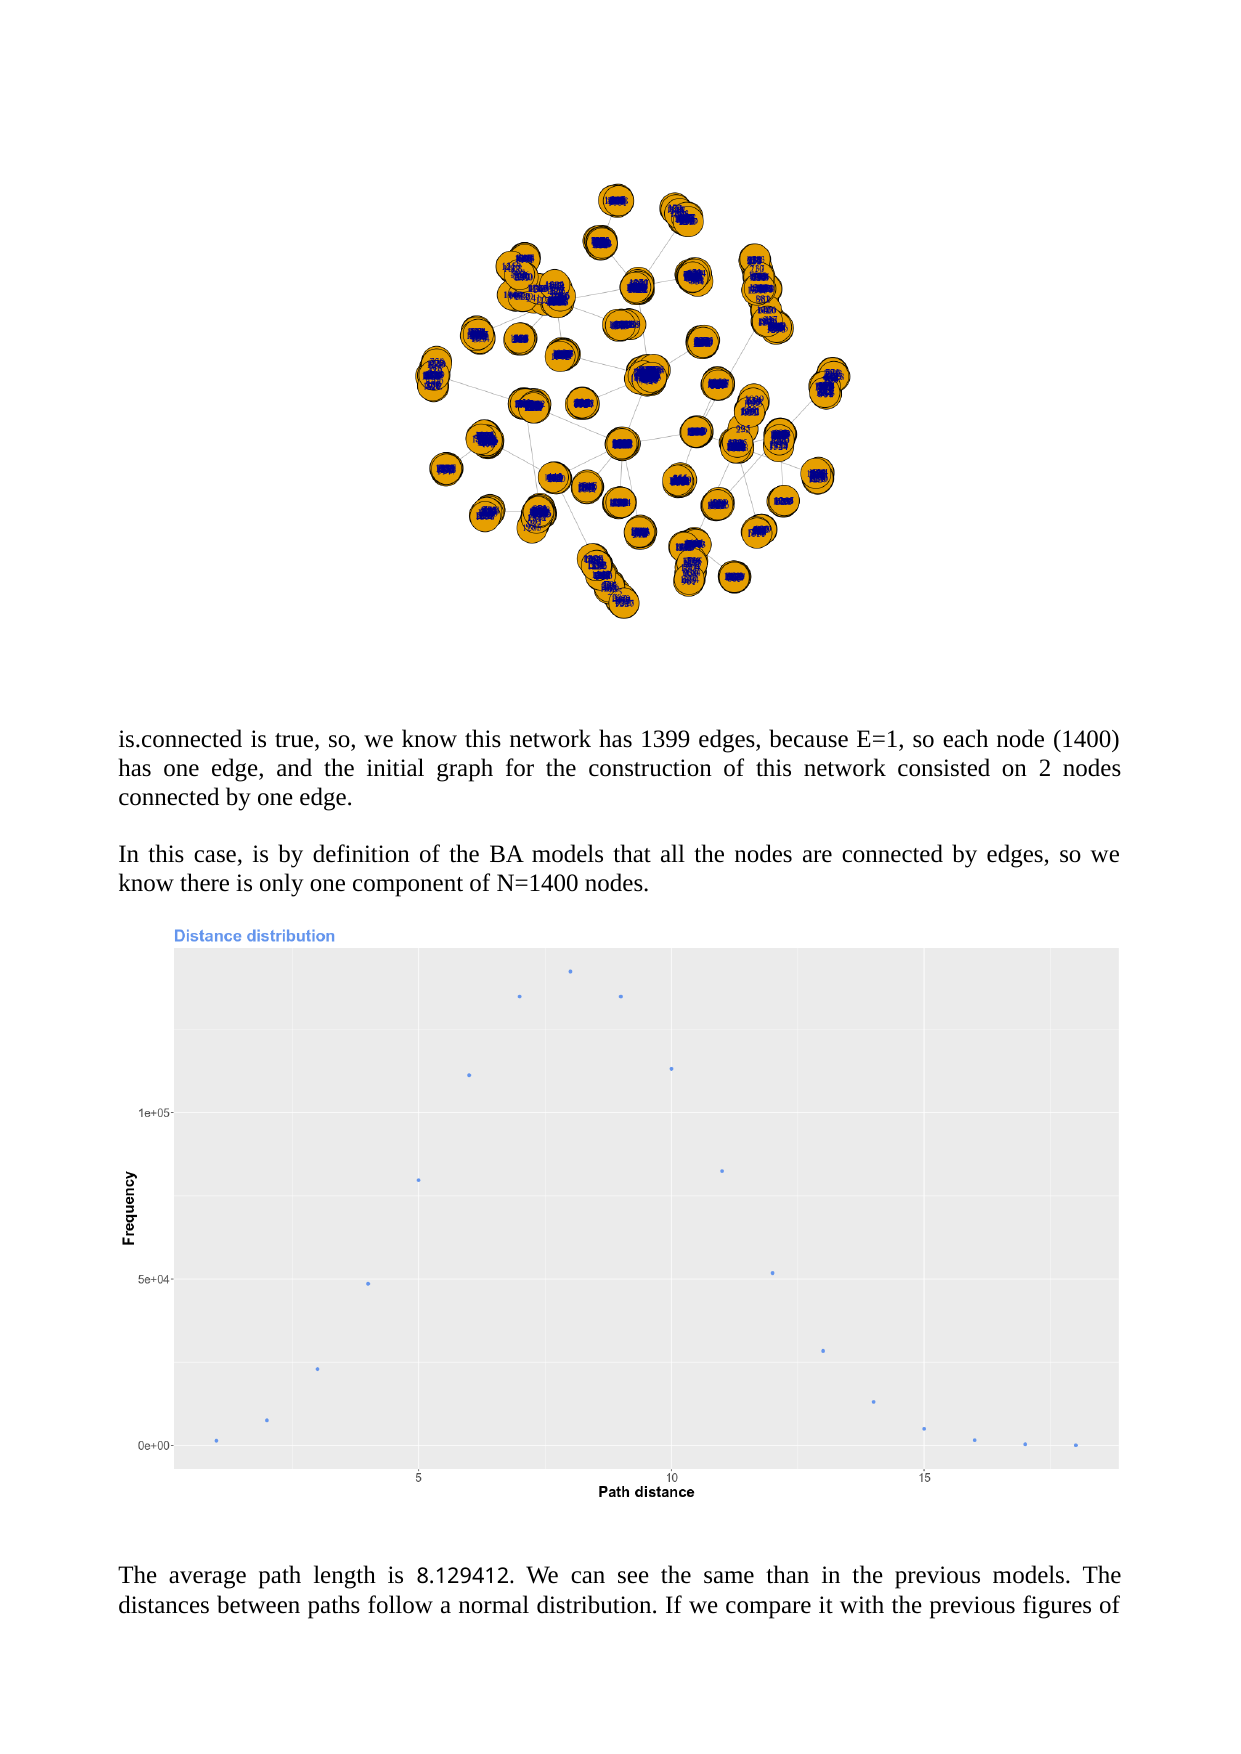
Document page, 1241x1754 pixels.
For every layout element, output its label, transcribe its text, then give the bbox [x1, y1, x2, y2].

picture [118, 925, 1123, 1503]
text is.connected is true, so, we know this network has 1399 edges, because E=1, so each node (1400) has one edge, and the initial graph for the construction of this network consisted on 2 nodes connected by one edge. [118, 724, 1122, 810]
picture [118, 118, 1123, 696]
text The average path length is 8.129412. We can see the same than in the previous models. The distances between paths follow a normal distribution. If we compare it with the previous figures of [118, 1560, 1122, 1619]
text In this case, is by definition of the BA models that all the nodes are connected by edges, so we know there is only one component of N=1400 nodes. [118, 839, 1122, 897]
